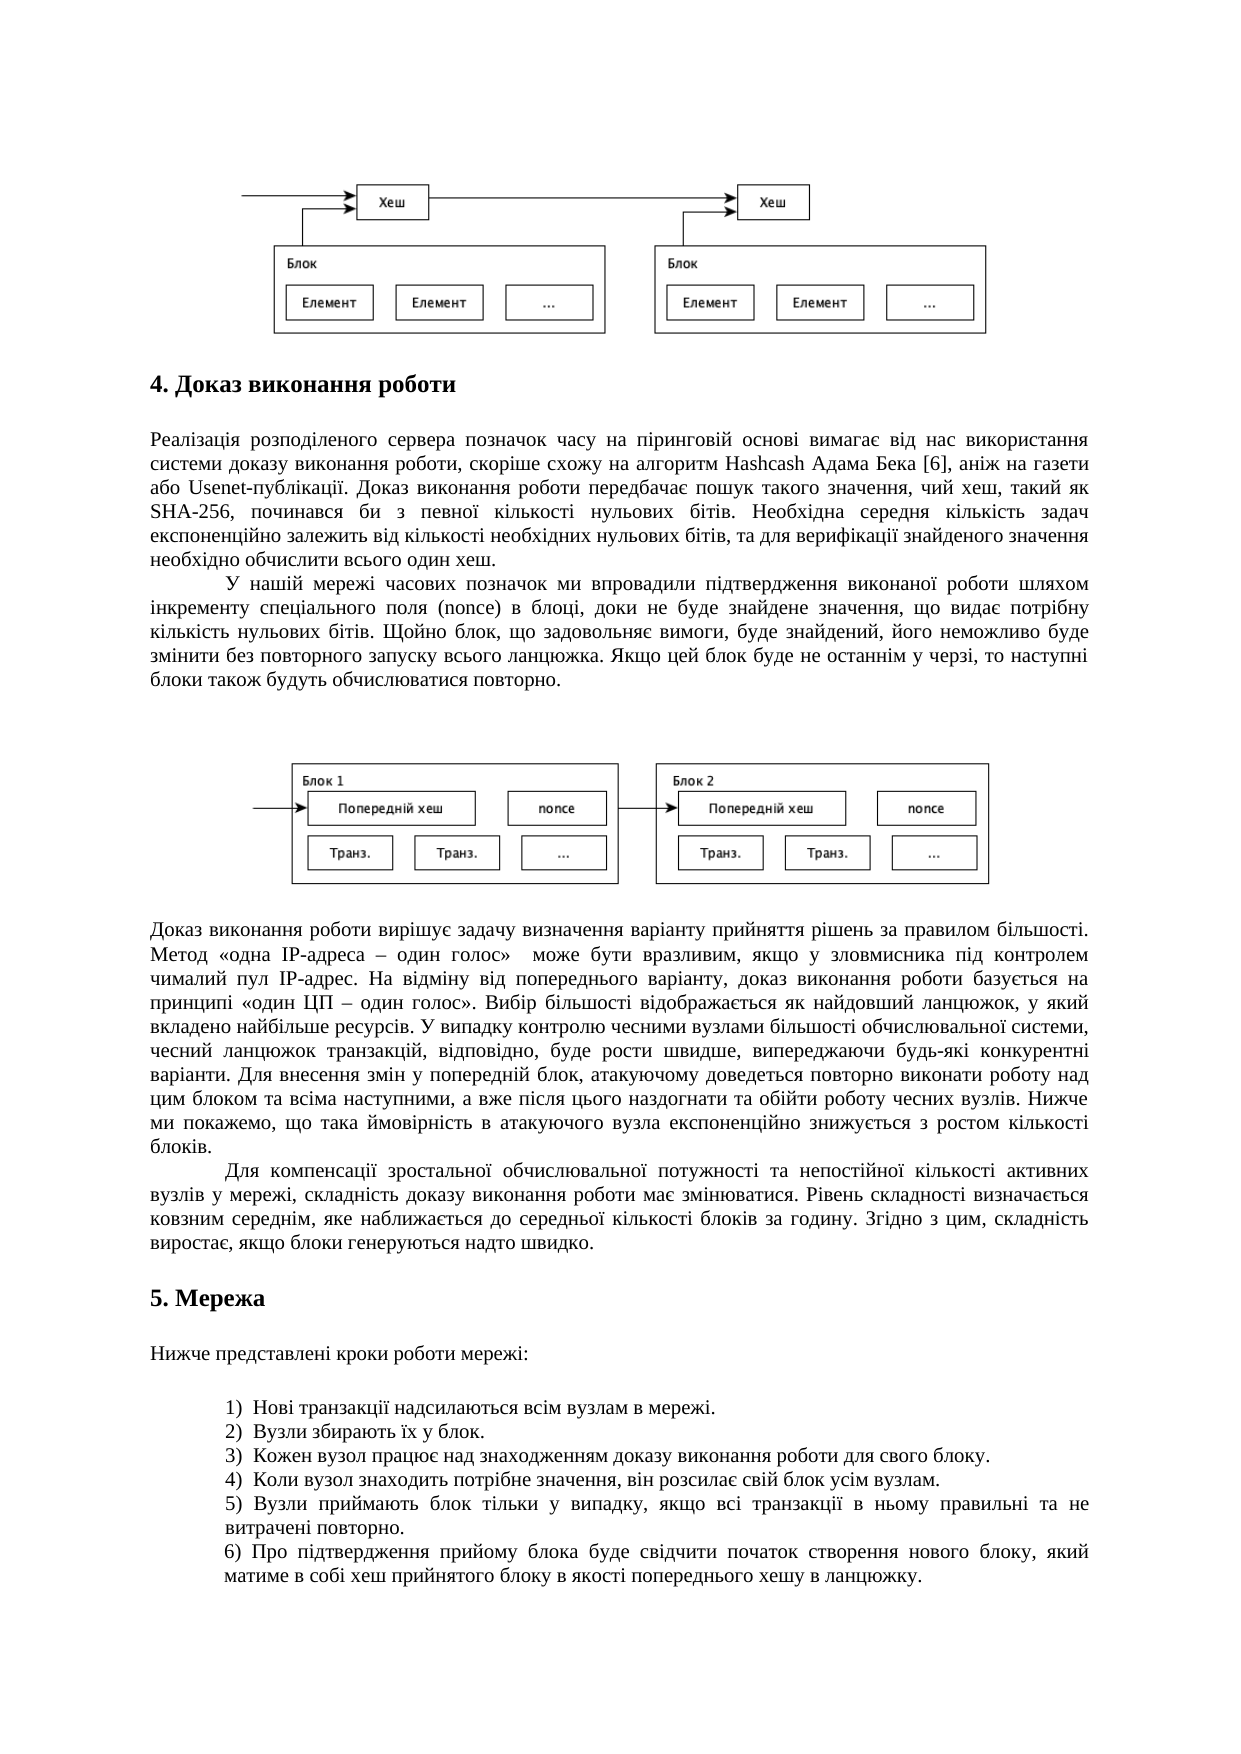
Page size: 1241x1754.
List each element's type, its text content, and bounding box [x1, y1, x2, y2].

text 5. Мережа [150, 1283, 1090, 1312]
text У нашій мережі часових позначок ми впровадили підтвердження виконаної роботи шляхом інкременту спеціального поля (nonce) в блоці, доки не буде знайдене значення, що видає потрібну кількість нульових бітів. Щойно блок, що задовольняє вимоги, буде знайдений, його неможливо буде змінити без повторного запуску всього ланцюжка. Якщо цей блок буде не останнім у черзі, то наступні блоки також будуть обчислюватися повторно. [150, 571, 1090, 691]
text 4. Доказ виконання роботи [150, 150, 1090, 397]
text Для компенсації зростальної обчислювальної потужності та непостійної кількості активних вузлів у мережі, складність доказу виконання роботи має змінюватися. Рівень складності визначається ковзним середнім, яке наближається до середньої кількості блоків за годину. Згідно з цим, складність виростає, якщо блоки генеруються надто швидко. [150, 1158, 1090, 1254]
text 1) Нові транзакції надсилаються всім вузлам в мережі. [225, 1394, 1090, 1419]
text 4) Коли вузол знаходить потрібне значення, він розсилає свій блок усім вузлам. [225, 1467, 1090, 1491]
text 2) Вузли збирають їх у блок. [225, 1419, 1090, 1443]
text Доказ виконання роботи вирішує задачу визначення варіанту прийняття рішень за правилом більшості. Метод «одна IP-адреса – один голос» може бути вразливим, якщо у зловмисника під контролем чималий пул IP-адрес. На відміну від попереднього варіанту, доказ виконання роботи базується на принципі «один ЦП – один голос». Вибір більшості відображається як найдовший ланцюжок, у який вкладено найбільше ресурсів. У випадку контролю чесними вузлами більшості обчислювальної системи, чесний ланцюжок транзакцій, відповідно, буде рости швидше, випереджаючи будь-які конкурентні варіанти. Для внесення змін у попередній блок, атакуючому доведеться повторно виконати роботу над цим блоком та всіма наступними, а вже після цього наздогнати та обійти роботу чесних вузлів. Нижче ми покажемо, що така ймовірність в атакуючого вузла експоненційно знижується з ростом кількості блоків. [150, 691, 1090, 1158]
text Реалізація розподіленого сервера позначок часу на піринговій основі вимагає від нас використання системи доказу виконання роботи, скоріше схожу на алгоритм Hashcash Адама Бека [6], аніж на газети або Usenet-публікації. Доказ виконання роботи передбачає пошук такого значення, чий хеш, такий як SHA-256, починався би з певної кількості нульових бітів. Необхідна середня кількість задач експоненційно залежить від кількості необхідних нульових бітів, та для верифікації знайденого значення необхідно обчислити всього один хеш. [150, 427, 1090, 571]
picture [153, 723, 1094, 899]
text 3) Кожен вузол працює над знаходженням доказу виконання роботи для свого блоку. [225, 1443, 1090, 1467]
text 5) Вузли приймають блок тільки у випадку, якщо всі транзакції в ньому правильні та не витрачені повторно. [225, 1491, 1090, 1539]
text Нижче представлені кроки роботи мережі: [150, 1341, 1090, 1365]
picture [153, 168, 1094, 350]
text 6) Про підтвердження прийому блока буде свідчити початок створення нового блоку, який матиме в собі хеш прийнятого блоку в якості попереднього хешу в ланцюжку. [224, 1539, 1090, 1587]
